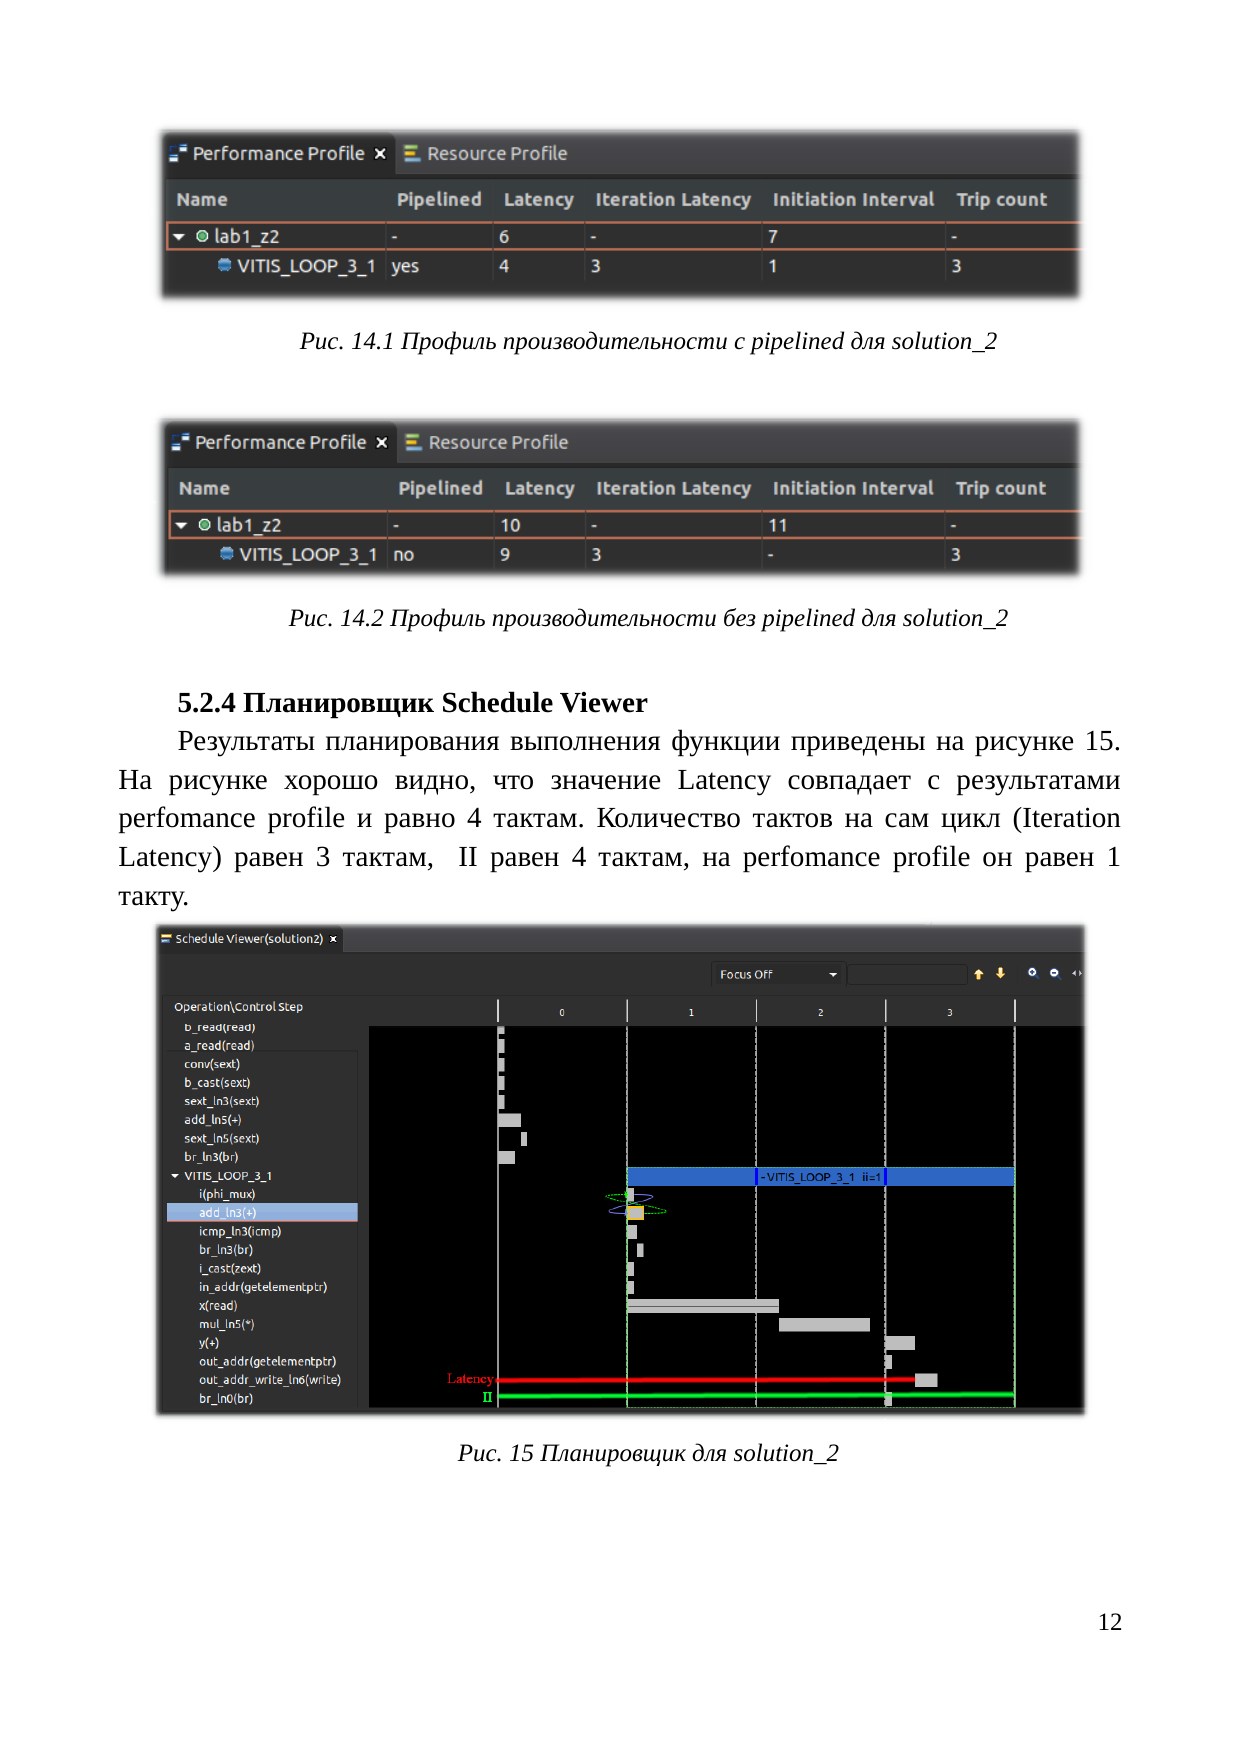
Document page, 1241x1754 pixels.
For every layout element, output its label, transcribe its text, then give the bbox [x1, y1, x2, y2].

text Рис. 14.2 Профиль производительности без pipelined для solution_2 [177, 408, 1122, 632]
text Результаты планирования выполнения функции приведены на рисунке 15. На рисунке хорошо видно, что значение Latency совпадает с результатами perfomance profile и равно 4 тактам. Количество тактов на сам цикл (Iteration Latency) равен 3 тактам, II равен 4 тактам, на perfomance profile он равен 1 такту. [118, 723, 1122, 911]
text Рис. 14.1 Профиль производительности с pipelined для solution_2 [177, 118, 1122, 355]
picture [147, 118, 1093, 312]
picture [147, 916, 1093, 1424]
picture [147, 407, 1093, 589]
text 5.2.4 Планировщик Schedule Viewer [177, 685, 1122, 718]
text Рис. 15 Планировщик для solution_2 [177, 916, 1122, 1467]
